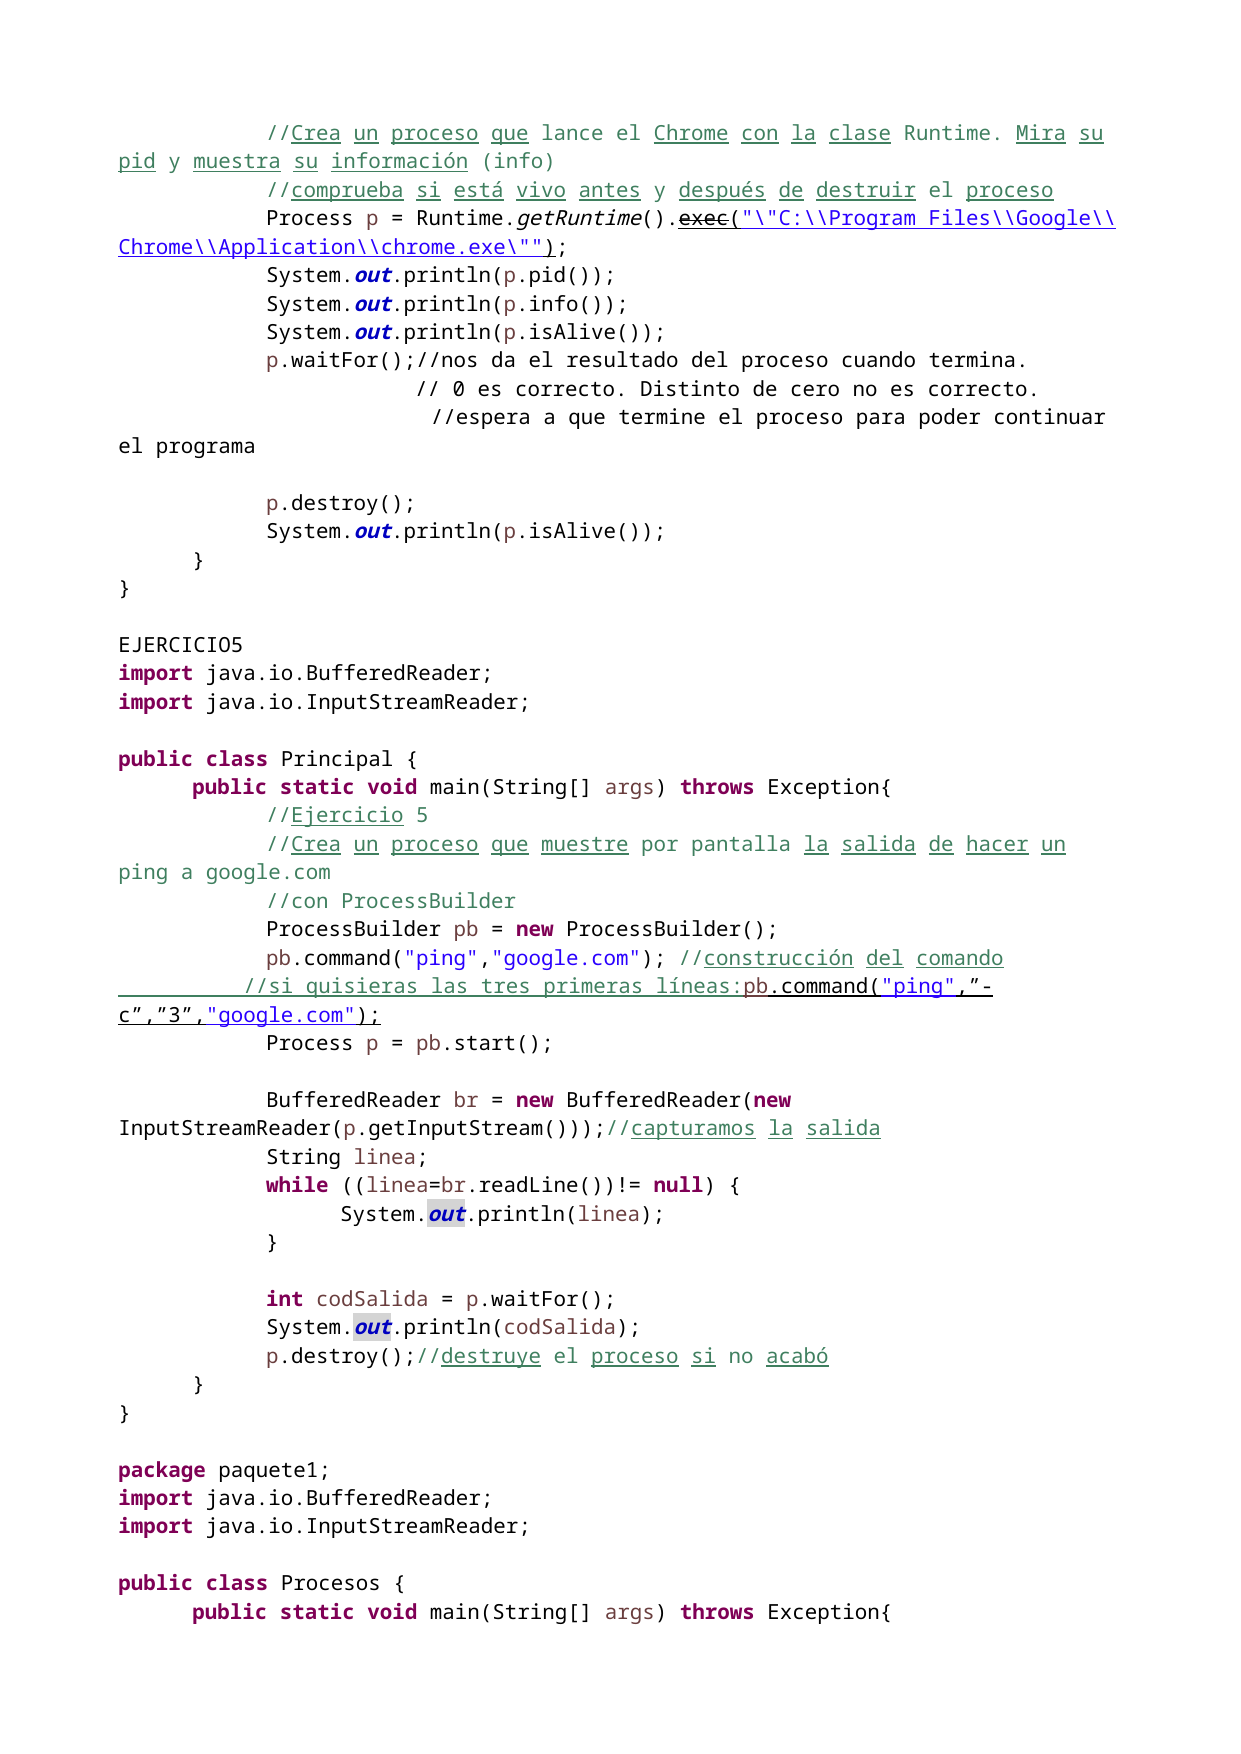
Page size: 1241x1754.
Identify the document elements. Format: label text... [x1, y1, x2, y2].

text public static void main(String[] args) throws Exception{ [118, 772, 1122, 801]
text ProcessBuilder pb = new ProcessBuilder(); [118, 914, 1122, 943]
text import java.io.BufferedReader; [118, 1483, 1122, 1512]
text //comprueba si está vivo antes y después de destruir el proceso [118, 175, 1122, 203]
text import java.io.BufferedReader; [118, 658, 1122, 687]
text //Ejercicio 5 [118, 801, 1122, 829]
text System.out.println(p.isAlive()); [118, 516, 1122, 545]
text p.destroy();//destruye el proceso si no acabó [118, 1341, 1122, 1369]
text // 0 es correcto. Distinto de cero no es correcto. [118, 374, 1122, 402]
text //espera a que termine el proceso para poder continuar el programa [118, 402, 1122, 459]
text String linea; [118, 1142, 1122, 1170]
text } [118, 1369, 1122, 1398]
text } [118, 1227, 1122, 1256]
text public class Principal { [118, 744, 1122, 772]
text //si quisieras las tres primeras líneas:pb.command("ping",”-c”,”3”,"google.com"); [118, 971, 1122, 1028]
text Process p = pb.start(); [118, 1028, 1122, 1057]
text Process p = Runtime.getRuntime().exec("\"C:\\Program Files\\Google\\Chrome\\Application\\chrome.exe\""); [118, 203, 1122, 260]
text while ((linea=br.readLine())!= null) { [118, 1170, 1122, 1199]
text //Crea un proceso que lance el Chrome con la clase Runtime. Mira su pid y muestra su información (info) [118, 118, 1122, 175]
text } [118, 545, 1122, 573]
text p.waitFor();//nos da el resultado del proceso cuando termina. [118, 346, 1122, 374]
text pb.command("ping","google.com"); //construcción del comando [118, 943, 1122, 971]
text System.out.println(p.isAlive()); [118, 317, 1122, 346]
text } [118, 573, 1122, 602]
text //Crea un proceso que muestre por pantalla la salida de hacer un ping a google.com [118, 829, 1122, 886]
text package paquete1; [118, 1455, 1122, 1483]
text System.out.println(codSalida); [118, 1312, 1122, 1341]
text } [118, 1398, 1122, 1426]
text p.destroy(); [118, 488, 1122, 516]
text System.out.println(linea); [118, 1199, 1122, 1227]
text import java.io.InputStreamReader; [118, 687, 1122, 715]
text public class Procesos { [118, 1568, 1122, 1597]
text System.out.println(p.info()); [118, 289, 1122, 317]
text //con ProcessBuilder [118, 886, 1122, 914]
text BufferedReader br = new BufferedReader(new InputStreamReader(p.getInputStream()));//capturamos la salida [118, 1085, 1122, 1142]
text import java.io.InputStreamReader; [118, 1512, 1122, 1540]
text System.out.println(p.pid()); [118, 260, 1122, 289]
text EJERCICIO5 [118, 630, 1122, 658]
text public static void main(String[] args) throws Exception{ [118, 1597, 1122, 1625]
text int codSalida = p.waitFor(); [118, 1284, 1122, 1312]
